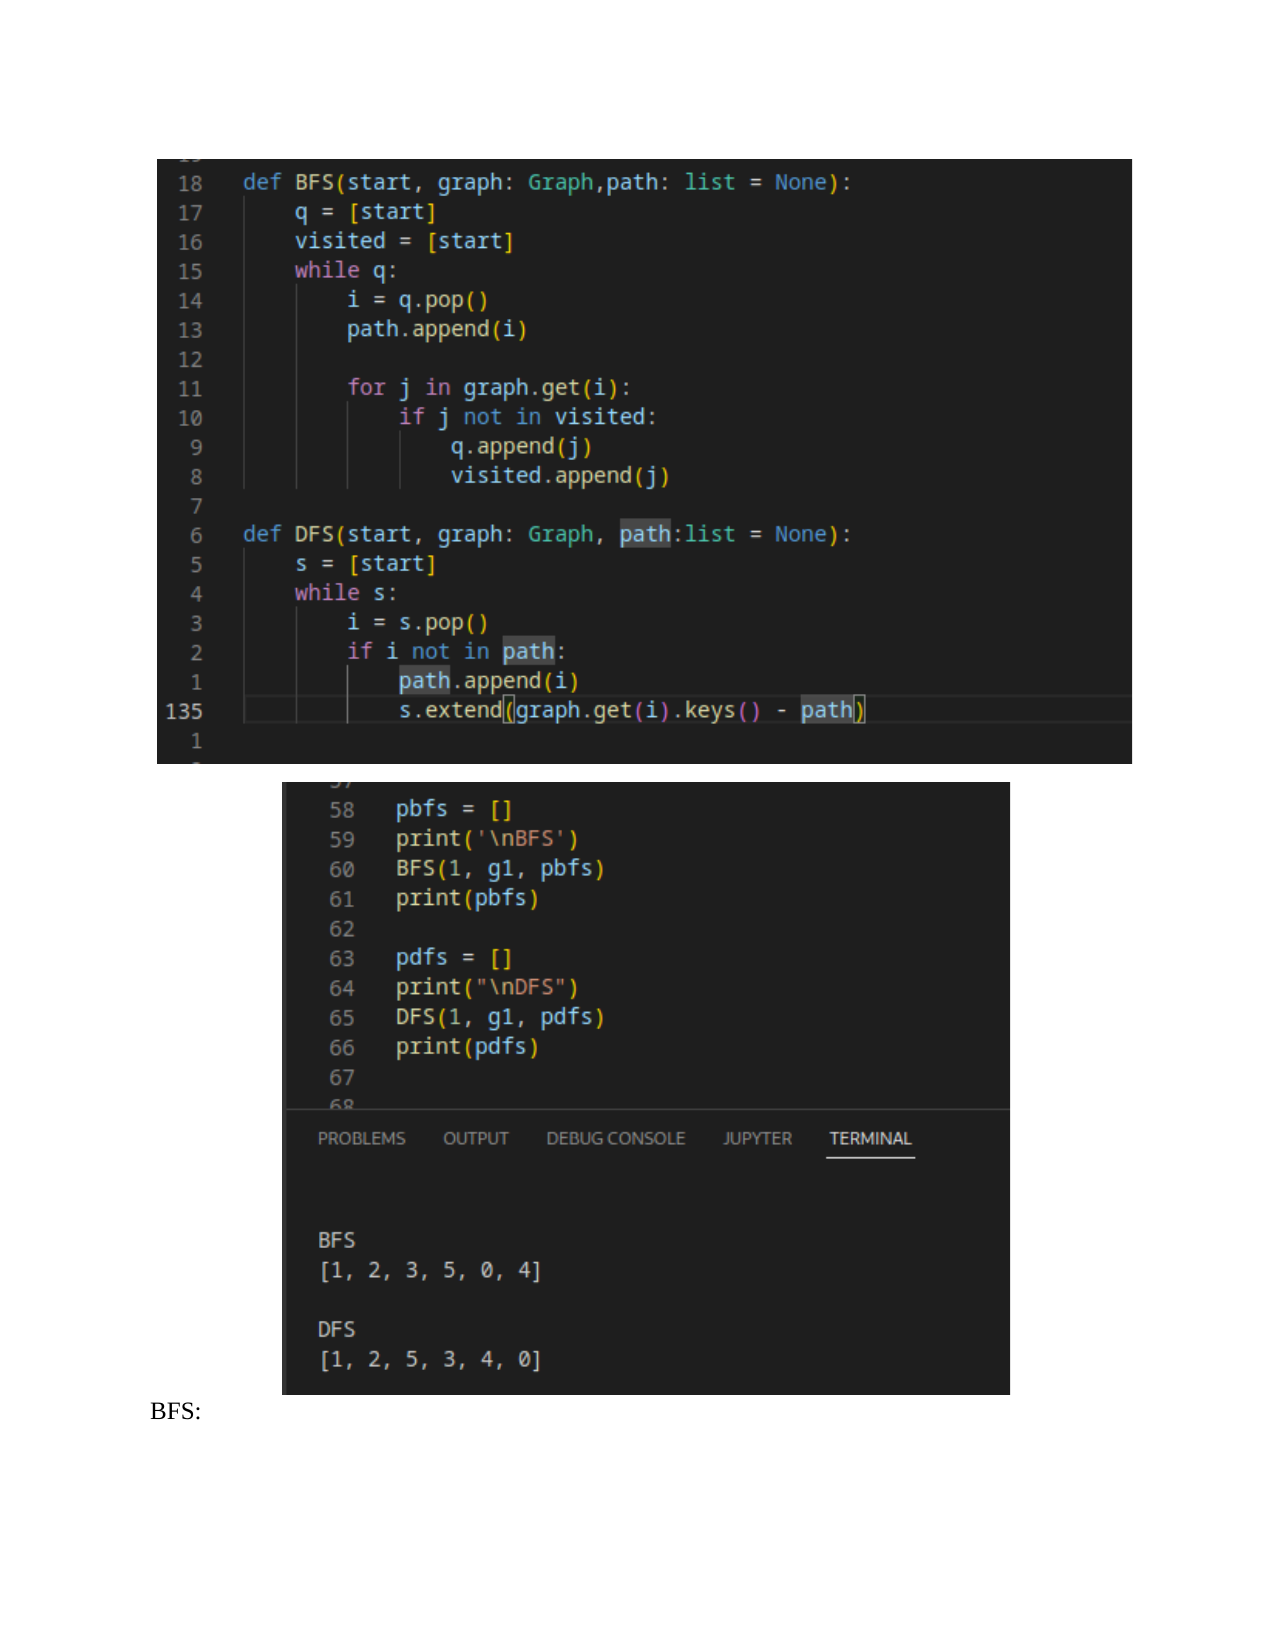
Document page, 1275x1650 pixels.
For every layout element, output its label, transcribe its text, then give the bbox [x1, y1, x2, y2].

picture [282, 782, 1011, 1395]
text BFS: [150, 1396, 1125, 1425]
picture [157, 159, 1133, 764]
